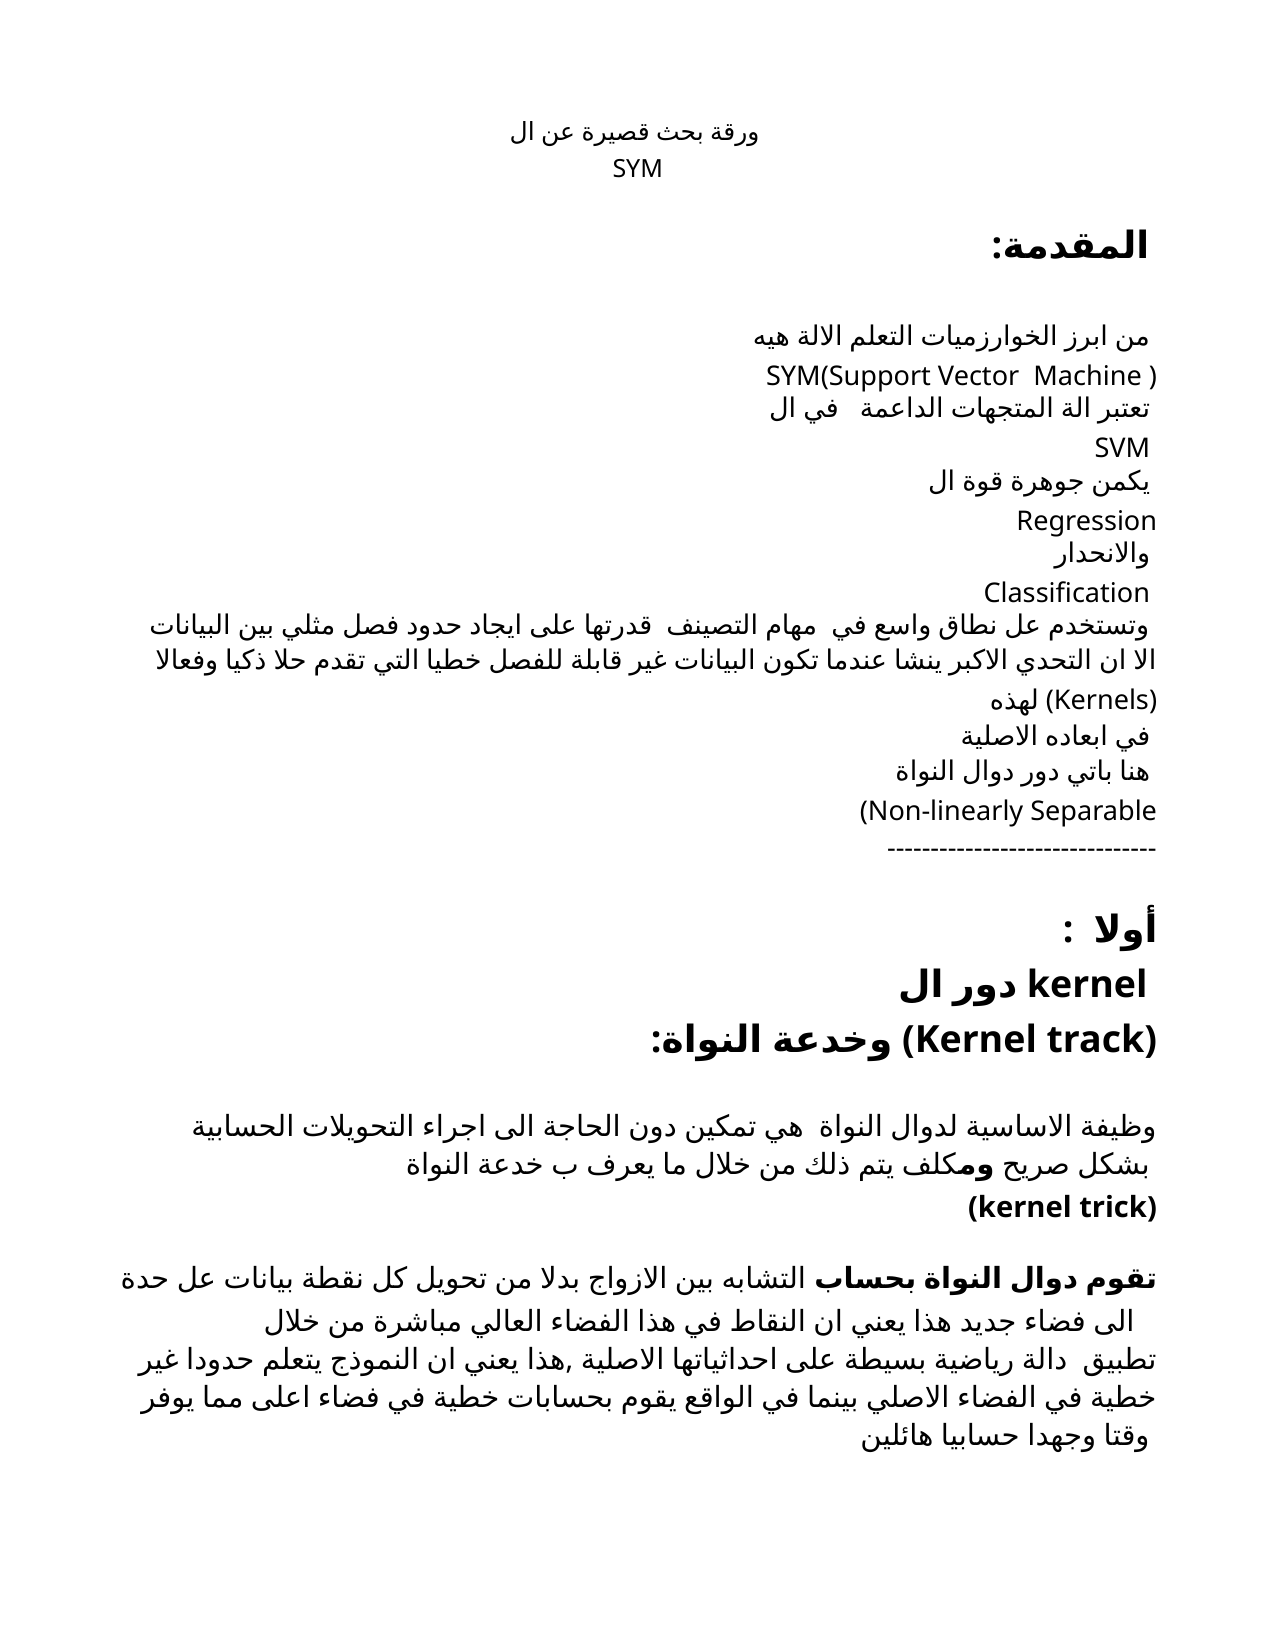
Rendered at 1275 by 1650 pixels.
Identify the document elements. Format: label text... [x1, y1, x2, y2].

text الا ان التحدي الاكبر ينشا عندما تكون البيانات غير قابلة للفصل خطيا التي تقدم حلا ذكيا وفعالا لهذه (Kernels) [118, 646, 1157, 721]
text (kernel trick) [118, 1186, 1157, 1226]
text تطبيق دالة رياضية بسيطة على احداثياتها الاصلية ,هذا يعني ان النموذج يتعلم حدودا غير خطية في الفضاء الاصلي بينما في الواقع يقوم بحسابات خطية في فضاء اعلى مما يوفر وقتا وجهدا حسابيا هائلين [118, 1343, 1157, 1458]
text SYM [118, 151, 1157, 185]
text :وخدعة النواة (Kernel track) [118, 1013, 1157, 1068]
text وتستخدم عل نطاق واسع في مهام التصينف قدرتها على ايجاد حدود فصل مثلي بين البيانات [118, 610, 1157, 646]
text والانحدار [118, 538, 1157, 573]
text هنا باتي دور دوال النواة [118, 756, 1157, 791]
text Classification [118, 573, 1157, 610]
text دور ال kernel [118, 957, 1157, 1013]
text Regression [118, 501, 1157, 538]
text SVM [118, 429, 1157, 466]
text SYM(Support Vector Machine ) [118, 357, 1157, 394]
text تعتبر الة المتجهات الداعمة في ال [118, 394, 1157, 429]
text في ابعاده الاصلية [118, 721, 1157, 756]
text (Non-linearly Separable [118, 791, 1157, 828]
text وظيفة الاساسية لدوال النواة هي تمكين دون الحاجة الى اجراء التحويلات الحسابية بشكل صريح ومكلف يتم ذلك من خلال ما يعرف ب خدعة النواة [118, 1105, 1157, 1186]
text الى فضاء جديد هذا يعني ان النقاط في هذا الفضاء العالي مباشرة من خلال [118, 1301, 1157, 1343]
text : أولا [118, 902, 1157, 957]
text :المقدمة [118, 219, 1157, 274]
text يكمن جوهرة قوة ال [118, 466, 1157, 501]
text من ابرز الخوارزميات التعلم الالة هيه [118, 317, 1157, 357]
text ------------------------------- [118, 828, 1157, 865]
text ورقة بحث قصيرة عن ال [118, 118, 1157, 151]
text تقوم دوال النواة بحساب التشابه بين الازواج بدلا من تحويل كل نقطة بيانات عل حدة [118, 1262, 1157, 1301]
